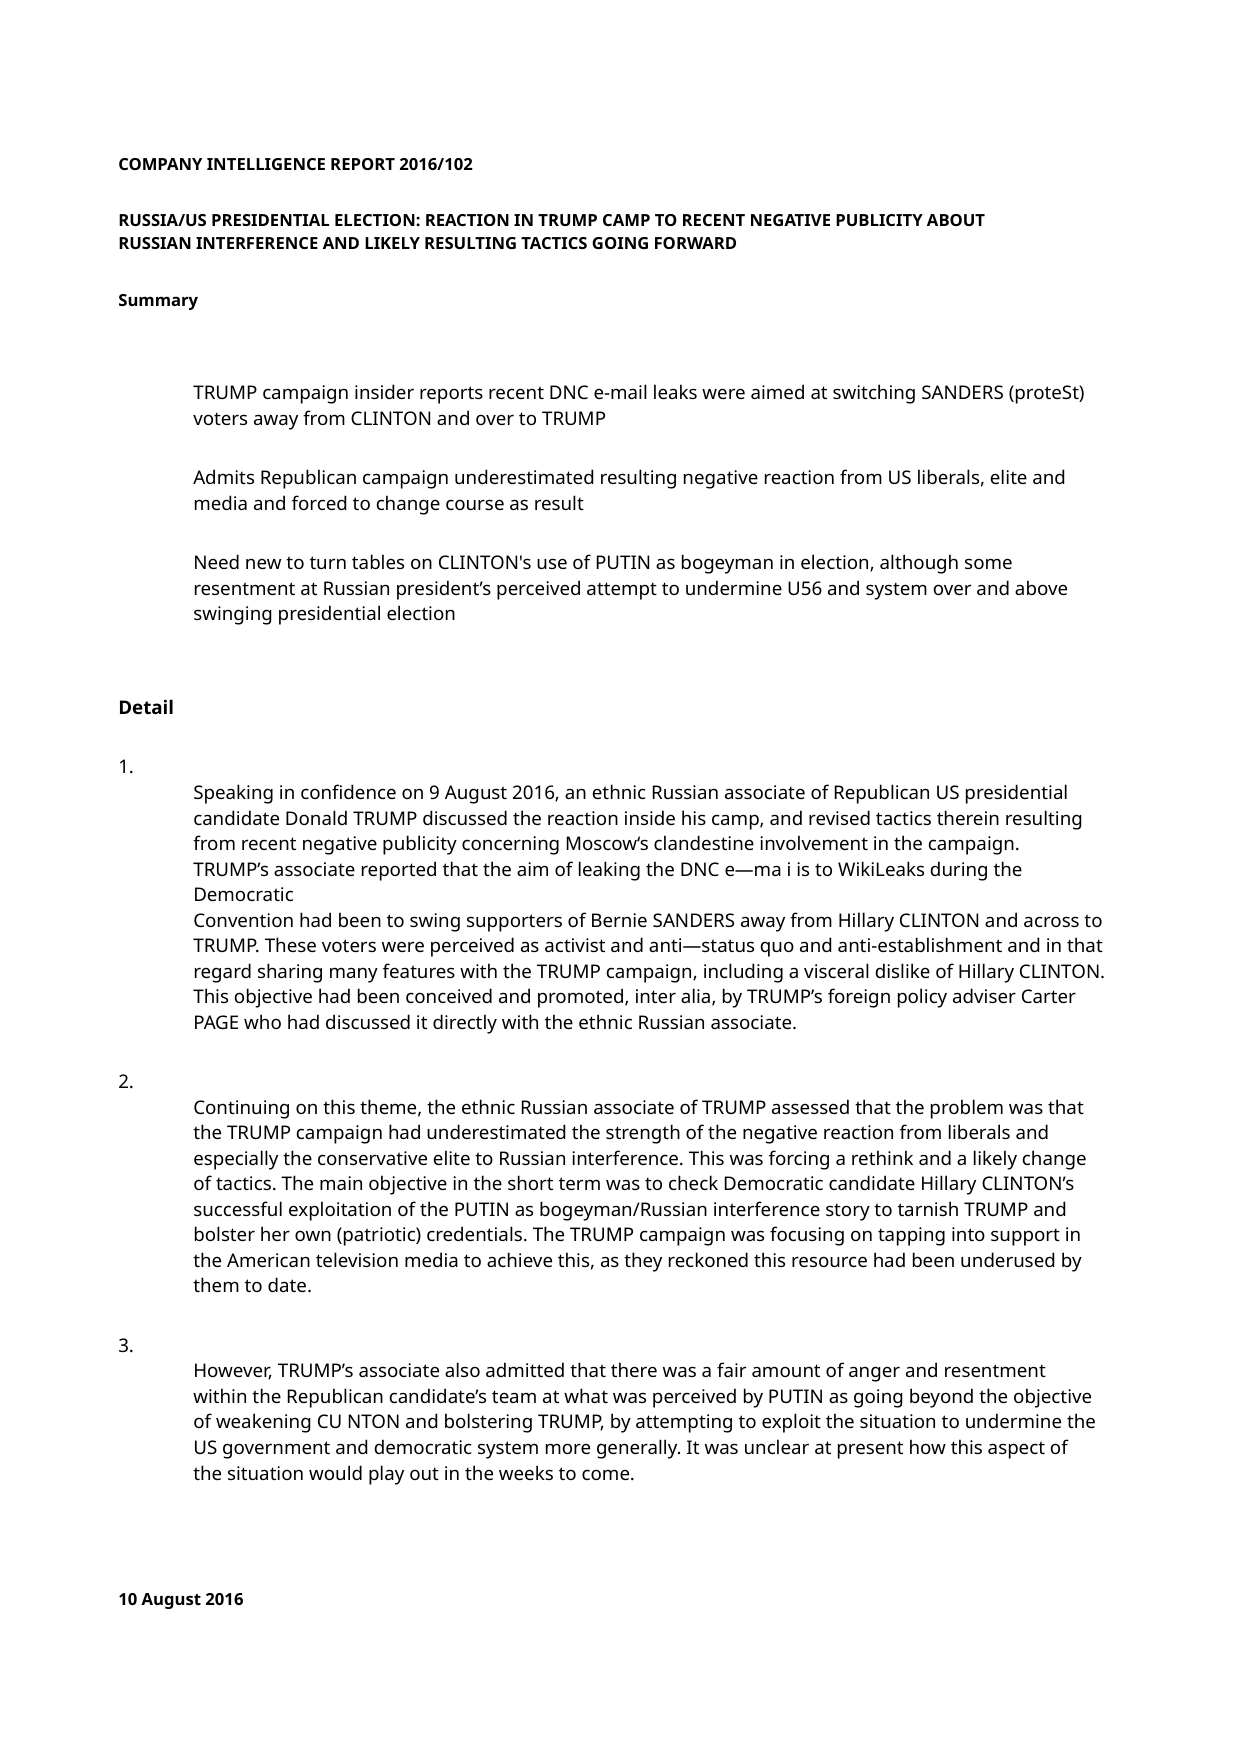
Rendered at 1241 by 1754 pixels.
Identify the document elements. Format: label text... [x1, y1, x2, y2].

text COMPANY INTELLIGENCE REPORT 2016/102 [118, 152, 1122, 175]
text Continuing on this theme, the ethnic Russian associate of TRUMP assessed that the problem was that [193, 1094, 1122, 1119]
text 2. [118, 1068, 1122, 1094]
text the American television media to achieve this, as they reckoned this resource had been underused by [193, 1247, 1122, 1273]
text of weakening CU NTON and bolstering TRUMP, by attempting to exploit the situation to undermine the [193, 1409, 1122, 1434]
text RUSSIAN INTERFERENCE AND LIKELY RESULTING TACTICS GOING FORWARD [118, 232, 1122, 254]
text regard sharing many features with the TRUMP campaign, including a visceral dislike of Hillary CLINTON. [193, 958, 1122, 983]
text Summary [118, 288, 1122, 311]
text 10 August 2016 [118, 1588, 1122, 1610]
text Admits Republican campaign underestimated resulting negative reaction from US liberals, elite and [193, 464, 1122, 490]
text US government and democratic system more generally. It was unclear at present how this aspect of [193, 1434, 1122, 1460]
text the situation would play out in the weeks to come. [193, 1460, 1122, 1485]
text from recent negative publicity concerning Moscow‘s clandestine involvement in the campaign. [193, 830, 1122, 856]
text However, TRUMP’s associate also admitted that there was a fair amount of anger and resentment [193, 1358, 1122, 1383]
text TRUMP campaign insider reports recent DNC e-mail leaks were aimed at switching SANDERS (proteSt) [193, 379, 1122, 405]
text media and forced to change course as result [193, 490, 1122, 515]
text voters away from CLINTON and over to TRUMP [193, 405, 1122, 430]
text Speaking in confidence on 9 August 2016, an ethnic Russian associate of Republican US presidential [193, 779, 1122, 805]
text 3. [118, 1332, 1122, 1358]
text the TRUMP campaign had underestimated the strength of the negative reaction from liberals and [193, 1119, 1122, 1145]
text Convention had been to swing supporters of Bernie SANDERS away from Hillary CLINTON and across to [193, 907, 1122, 932]
text bolster her own (patriotic) credentials. The TRUMP campaign was focusing on tapping into support in [193, 1222, 1122, 1247]
text them to date. [193, 1273, 1122, 1298]
text candidate Donald TRUMP discussed the reaction inside his camp, and revised tactics therein resulting [193, 805, 1122, 830]
text 1. [118, 754, 1122, 779]
text within the Republican candidate’s team at what was perceived by PUTIN as going beyond the objective [193, 1383, 1122, 1409]
text TRUMP’s associate reported that the aim of leaking the DNC e—ma i is to WikiLeaks during the Democratic [193, 856, 1122, 907]
text PAGE who had discussed it directly with the ethnic Russian associate. [193, 1009, 1122, 1034]
text of tactics. The main objective in the short term was to check Democratic candidate Hillary CLINTON’s [193, 1171, 1122, 1196]
text swinging presidential election [193, 601, 1122, 626]
text TRUMP. These voters were perceived as activist and anti—status quo and anti-establishment and in that [193, 932, 1122, 958]
text resentment at Russian president’s perceived attempt to undermine U56 and system over and above [193, 575, 1122, 601]
text RUSSIA/US PRESIDENTIAL ELECTION: REACTION IN TRUMP CAMP TO RECENT NEGATIVE PUBLICITY ABOUT [118, 209, 1122, 232]
text Detail [118, 694, 1122, 720]
text successful exploitation of the PUTIN as bogeyman/Russian interference story to tarnish TRUMP and [193, 1196, 1122, 1222]
text especially the conservative elite to Russian interference. This was forcing a rethink and a likely change [193, 1145, 1122, 1171]
text This objective had been conceived and promoted, inter alia, by TRUMP’s foreign policy adviser Carter [193, 983, 1122, 1009]
text Need new to turn tables on CLINTON's use of PUTIN as bogeyman in election, although some [193, 549, 1122, 575]
